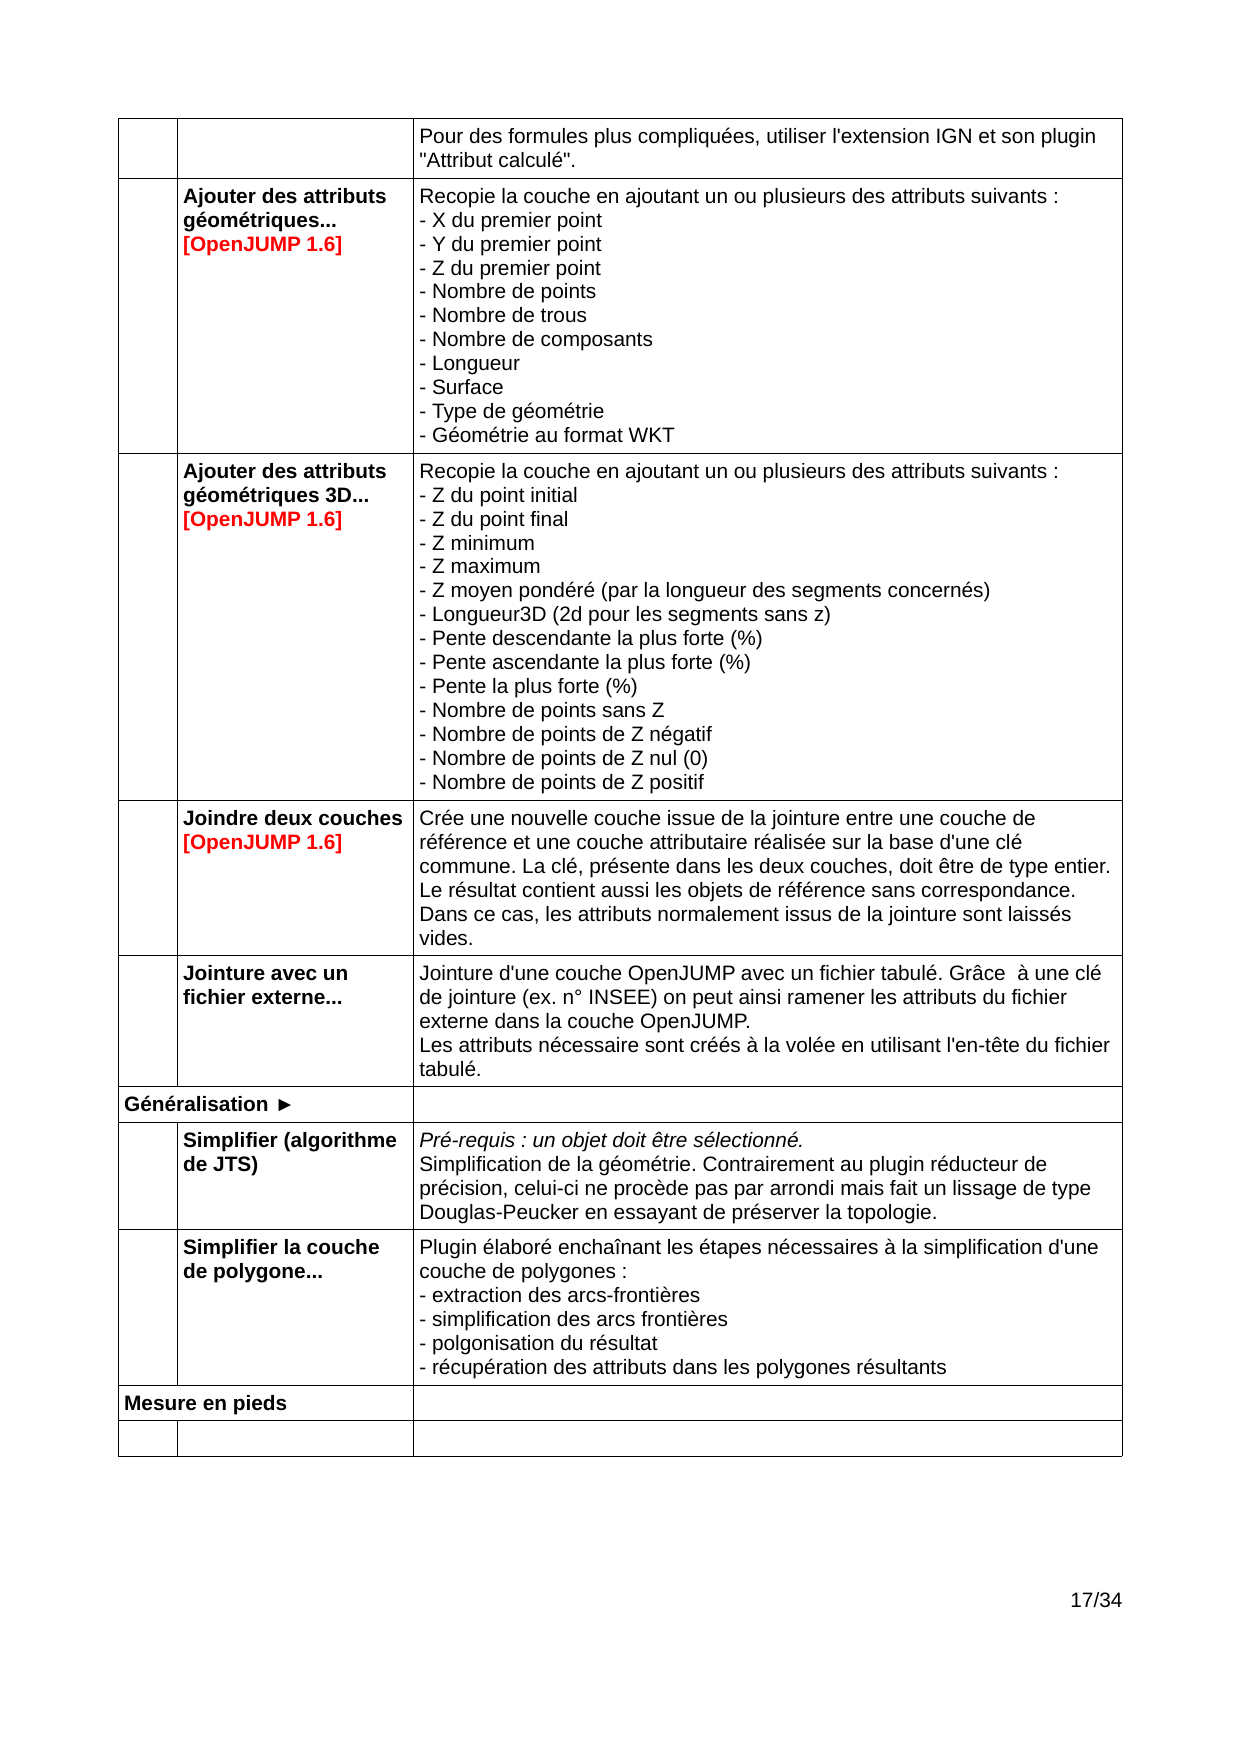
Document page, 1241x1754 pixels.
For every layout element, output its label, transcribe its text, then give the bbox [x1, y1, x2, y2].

table_cell Ajouter des attributs géométriques 3D... [OpenJUMP 1.6] [178, 454, 413, 800]
table_cell Pour des formules plus compliquées, utiliser l'extension IGN et son plugin "Attribut calculé". [414, 119, 1122, 178]
table_cell [414, 1386, 1122, 1420]
table_cell [119, 179, 177, 453]
table_cell Jointure avec un fichier externe... [178, 956, 413, 1086]
table_cell [119, 1421, 177, 1456]
table_cell Ajouter des attributs géométriques... [OpenJUMP 1.6] [178, 179, 413, 453]
table_cell [414, 1087, 1122, 1122]
table_cell Crée une nouvelle couche issue de la jointure entre une couche de référence et une couche attributaire réalisée sur la base d'une clé commune. La clé, présente dans les deux couches, doit être de type entier. Le résultat contient aussi les objets de référence sans correspondance. Dans ce cas, les attributs normalement issus de la jointure sont laissés vides. [414, 801, 1122, 955]
table_cell [178, 119, 413, 178]
table_cell Mesure en pieds [119, 1386, 413, 1420]
table_cell [119, 1123, 177, 1229]
table_cell [119, 454, 177, 800]
table_cell [119, 1230, 177, 1384]
table_cell Simplifier la couche de polygone... [178, 1230, 413, 1384]
table_cell Joindre deux couches [OpenJUMP 1.6] [178, 801, 413, 955]
table_cell [178, 1421, 413, 1456]
table_cell Plugin élaboré enchaînant les étapes nécessaires à la simplification d'une couche de polygones : - extraction des arcs-frontières - simplification des arcs frontières - polgonisation du résultat - récupération des attributs dans les polygones résultants [414, 1230, 1122, 1384]
table_cell Simplifier (algorithme de JTS) [178, 1123, 413, 1229]
table_cell Jointure d'une couche OpenJUMP avec un fichier tabulé. Grâce à une clé de jointure (ex. n° INSEE) on peut ainsi ramener les attributs du fichier externe dans la couche OpenJUMP. Les attributs nécessaire sont créés à la volée en utilisant l'en-tête du fichier tabulé. [414, 956, 1122, 1086]
table_cell [119, 801, 177, 955]
table_cell Généralisation ► [119, 1087, 413, 1122]
table_cell [119, 119, 177, 178]
table_cell Recopie la couche en ajoutant un ou plusieurs des attributs suivants : - Z du point initial - Z du point final - Z minimum - Z maximum - Z moyen pondéré (par la longueur des segments concernés) - Longueur3D (2d pour les segments sans z) - Pente descendante la plus forte (%) - Pente ascendante la plus forte (%) - Pente la plus forte (%) - Nombre de points sans Z - Nombre de points de Z négatif - Nombre de points de Z nul (0) - Nombre de points de Z positif [414, 454, 1122, 800]
table_cell [119, 956, 177, 1086]
table_cell Pré-requis : un objet doit être sélectionné. Simplification de la géométrie. Contrairement au plugin réducteur de précision, celui-ci ne procède pas par arrondi mais fait un lissage de type Douglas-Peucker en essayant de préserver la topologie. [414, 1123, 1122, 1229]
table_cell Recopie la couche en ajoutant un ou plusieurs des attributs suivants : - X du premier point - Y du premier point - Z du premier point - Nombre de points - Nombre de trous - Nombre de composants - Longueur - Surface - Type de géométrie - Géométrie au format WKT [414, 179, 1122, 453]
table_cell [414, 1421, 1122, 1456]
